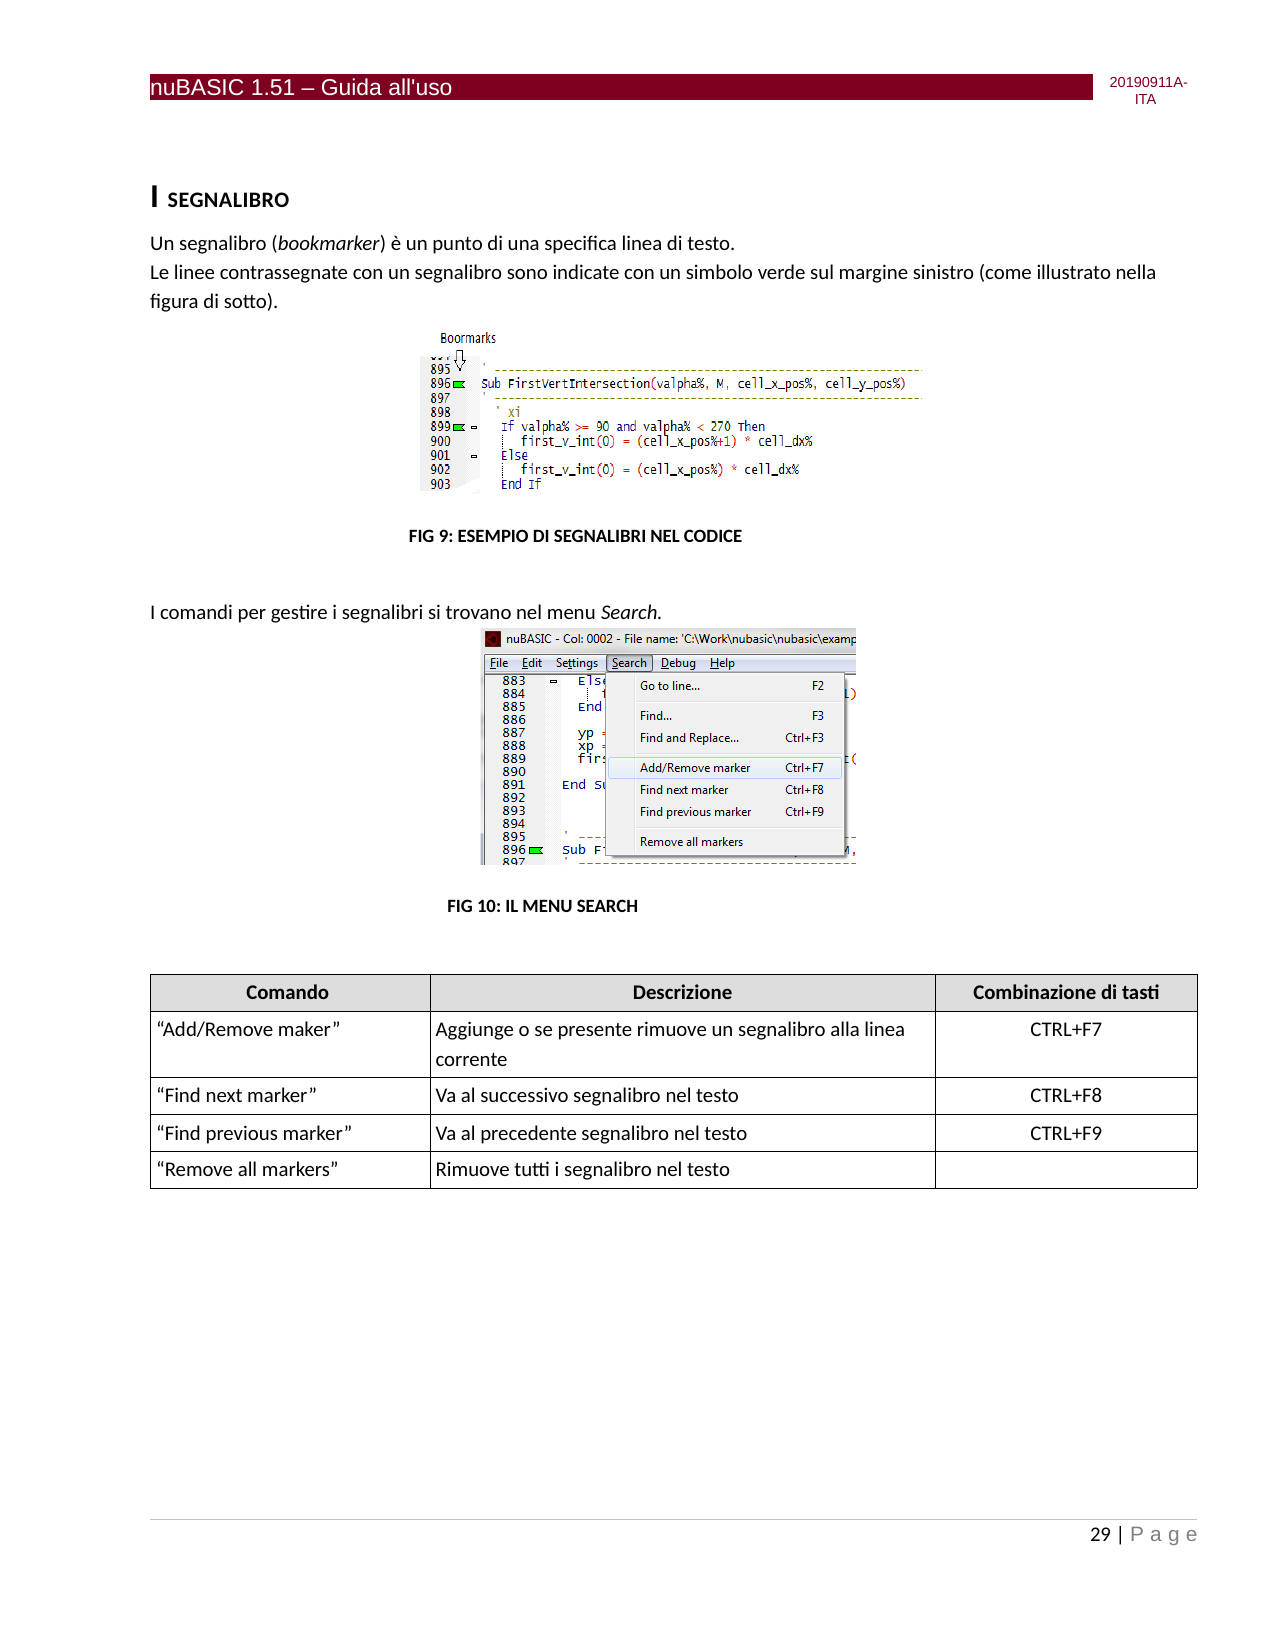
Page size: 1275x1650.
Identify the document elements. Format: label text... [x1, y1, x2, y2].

table_cell Va al precedente segnalibro nel testo [431, 1115, 935, 1151]
table_cell Rimuove tutti i segnalibro nel testo [431, 1152, 935, 1188]
table_cell “Add/Remove maker” [151, 1012, 430, 1077]
table_cell CTRL+F9 [936, 1115, 1197, 1151]
text I comandi per gestire i segnalibri si trovano nel menu Search. [150, 599, 1197, 624]
table_cell Aggiunge o se presente rimuove un segnalibro alla linea corrente [431, 1012, 935, 1077]
table_cell “Find next marker” [151, 1078, 430, 1114]
table_cell CTRL+F8 [936, 1078, 1197, 1114]
text Fig 9: Esempio di segnalibri nel codice [409, 524, 938, 547]
table_header Combinazione di tasti [936, 975, 1197, 1011]
table_header Comando [151, 975, 430, 1011]
table_cell “Remove all markers” [151, 1152, 430, 1188]
table_cell [936, 1152, 1197, 1188]
table_header Descrizione [431, 975, 935, 1011]
text Le linee contrassegnate con un segnalibro sono indicate con un simbolo verde sul margine sinistro (come illustrato nella figura di sotto). [150, 259, 1197, 314]
text Fig 10: Il menu Search [447, 895, 900, 918]
subtitle I segnalibro [150, 175, 1197, 216]
table_cell CTRL+F7 [936, 1012, 1197, 1077]
table_cell Va al successivo segnalibro nel testo [431, 1078, 935, 1114]
table_cell “Find previous marker” [151, 1115, 430, 1151]
text Un segnalibro (bookmarker) è un punto di una specifica linea di testo. [150, 230, 1197, 256]
